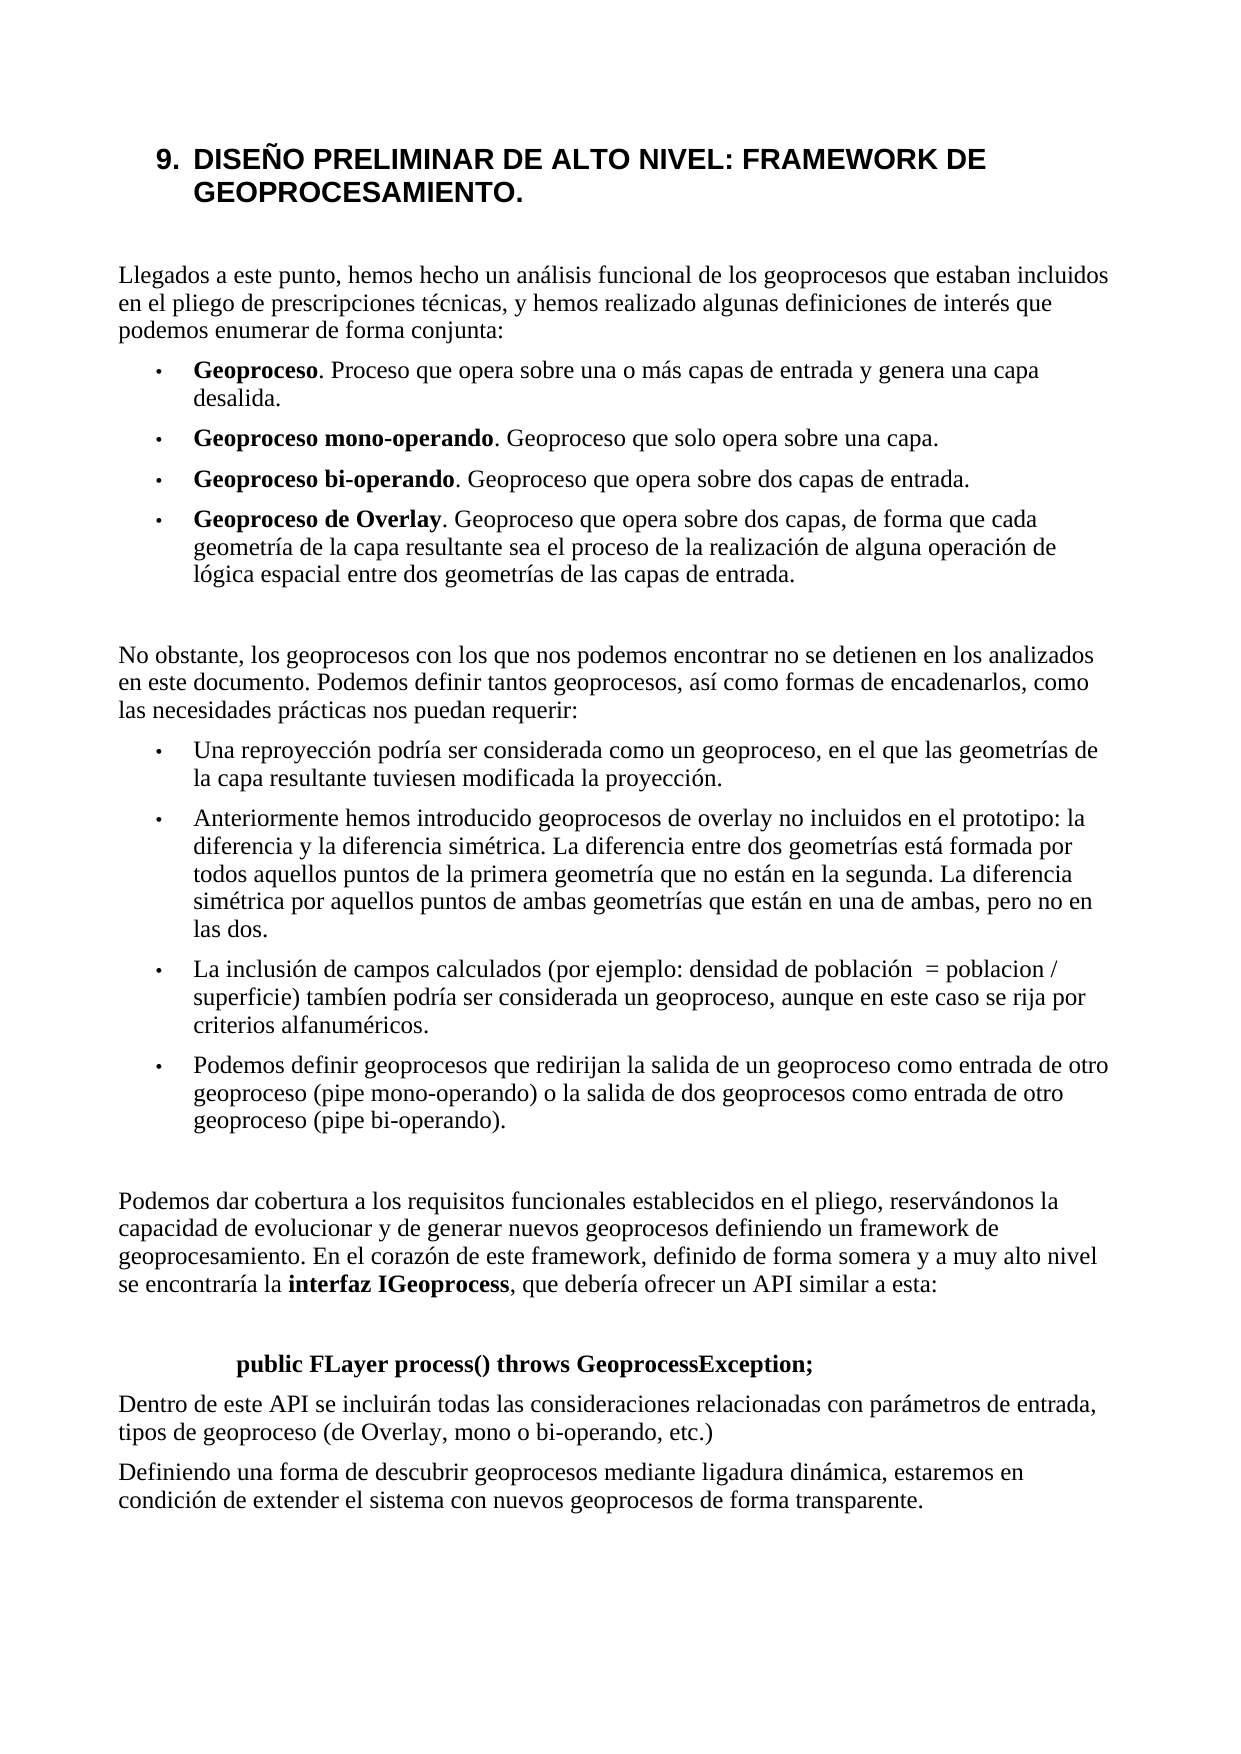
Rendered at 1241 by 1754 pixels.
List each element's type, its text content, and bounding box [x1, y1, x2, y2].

text Podemos dar cobertura a los requisitos funcionales establecidos en el pliego, reservándonos la capacidad de evolucionar y de generar nuevos geoprocesos definiendo un framework de geoprocesamiento. En el corazón de este framework, definido de forma somera y a muy alto nivel se encontraría la interfaz IGeoprocess, que debería ofrecer un API similar a esta: [118, 1187, 1122, 1298]
text Dentro de este API se incluirán todas las consideraciones relacionadas con parámetros de entrada, tipos de geoproceso (de Overlay, mono o bi-operando, etc.) [118, 1391, 1122, 1446]
list Geoproceso de Overlay. Geoproceso que opera sobre dos capas, de forma que cada geometría de la capa resultante sea el proceso de la realización de alguna operación de lógica espacial entre dos geometrías de las capas de entrada. [156, 505, 1122, 588]
list Anteriormente hemos introducido geoprocesos de overlay no incluidos en el prototipo: la diferencia y la diferencia simétrica. La diferencia entre dos geometrías está formada por todos aquellos puntos de la primera geometría que no están en la segunda. La diferencia simétrica por aquellos puntos de ambas geometrías que están en una de ambas, pero no en las dos. [156, 804, 1122, 943]
list Geoproceso bi-operando. Geoproceso que opera sobre dos capas de entrada. [156, 465, 1122, 492]
text No obstante, los geoprocesos con los que nos podemos encontrar no se detienen en los analizados en este documento. Podemos definir tantos geoprocesos, así como formas de encadenarlos, como las necesidades prácticas nos puedan requerir: [118, 641, 1122, 724]
list Podemos definir geoprocesos que redirijan la salida de un geoproceso como entrada de otro geoproceso (pipe mono-operando) o la salida de dos geoprocesos como entrada de otro geoproceso (pipe bi-operando). [156, 1051, 1122, 1134]
text public FLayer process() throws GeoprocessException; [118, 1350, 1122, 1378]
text Llegados a este punto, hemos hecho un análisis funcional de los geoprocesos que estaban incluidos en el pliego de prescripciones técnicas, y hemos realizado algunas definiciones de interés que podemos enumerar de forma conjunta: [118, 261, 1122, 344]
text Definiendo una forma de descubrir geoprocesos mediante ligadura dinámica, estaremos en condición de extender el sistema con nuevos geoprocesos de forma transparente. [118, 1458, 1122, 1514]
list Geoproceso. Proceso que opera sobre una o más capas de entrada y genera una capa desalida. [156, 357, 1122, 412]
subtitle DISEÑO PRELIMINAR DE ALTO NIVEL: FRAMEWORK DE GEOPROCESAMIENTO. [156, 143, 1122, 208]
list Una reproyección podría ser considerada como un geoproceso, en el que las geometrías de la capa resultante tuviesen modificada la proyección. [156, 736, 1122, 792]
list La inclusión de campos calculados (por ejemplo: densidad de población = poblacion / superficie) tambíen podría ser considerada un geoproceso, aunque en este caso se rija por criterios alfanuméricos. [156, 955, 1122, 1038]
list Geoproceso mono-operando. Geoproceso que solo opera sobre una capa. [156, 424, 1122, 452]
